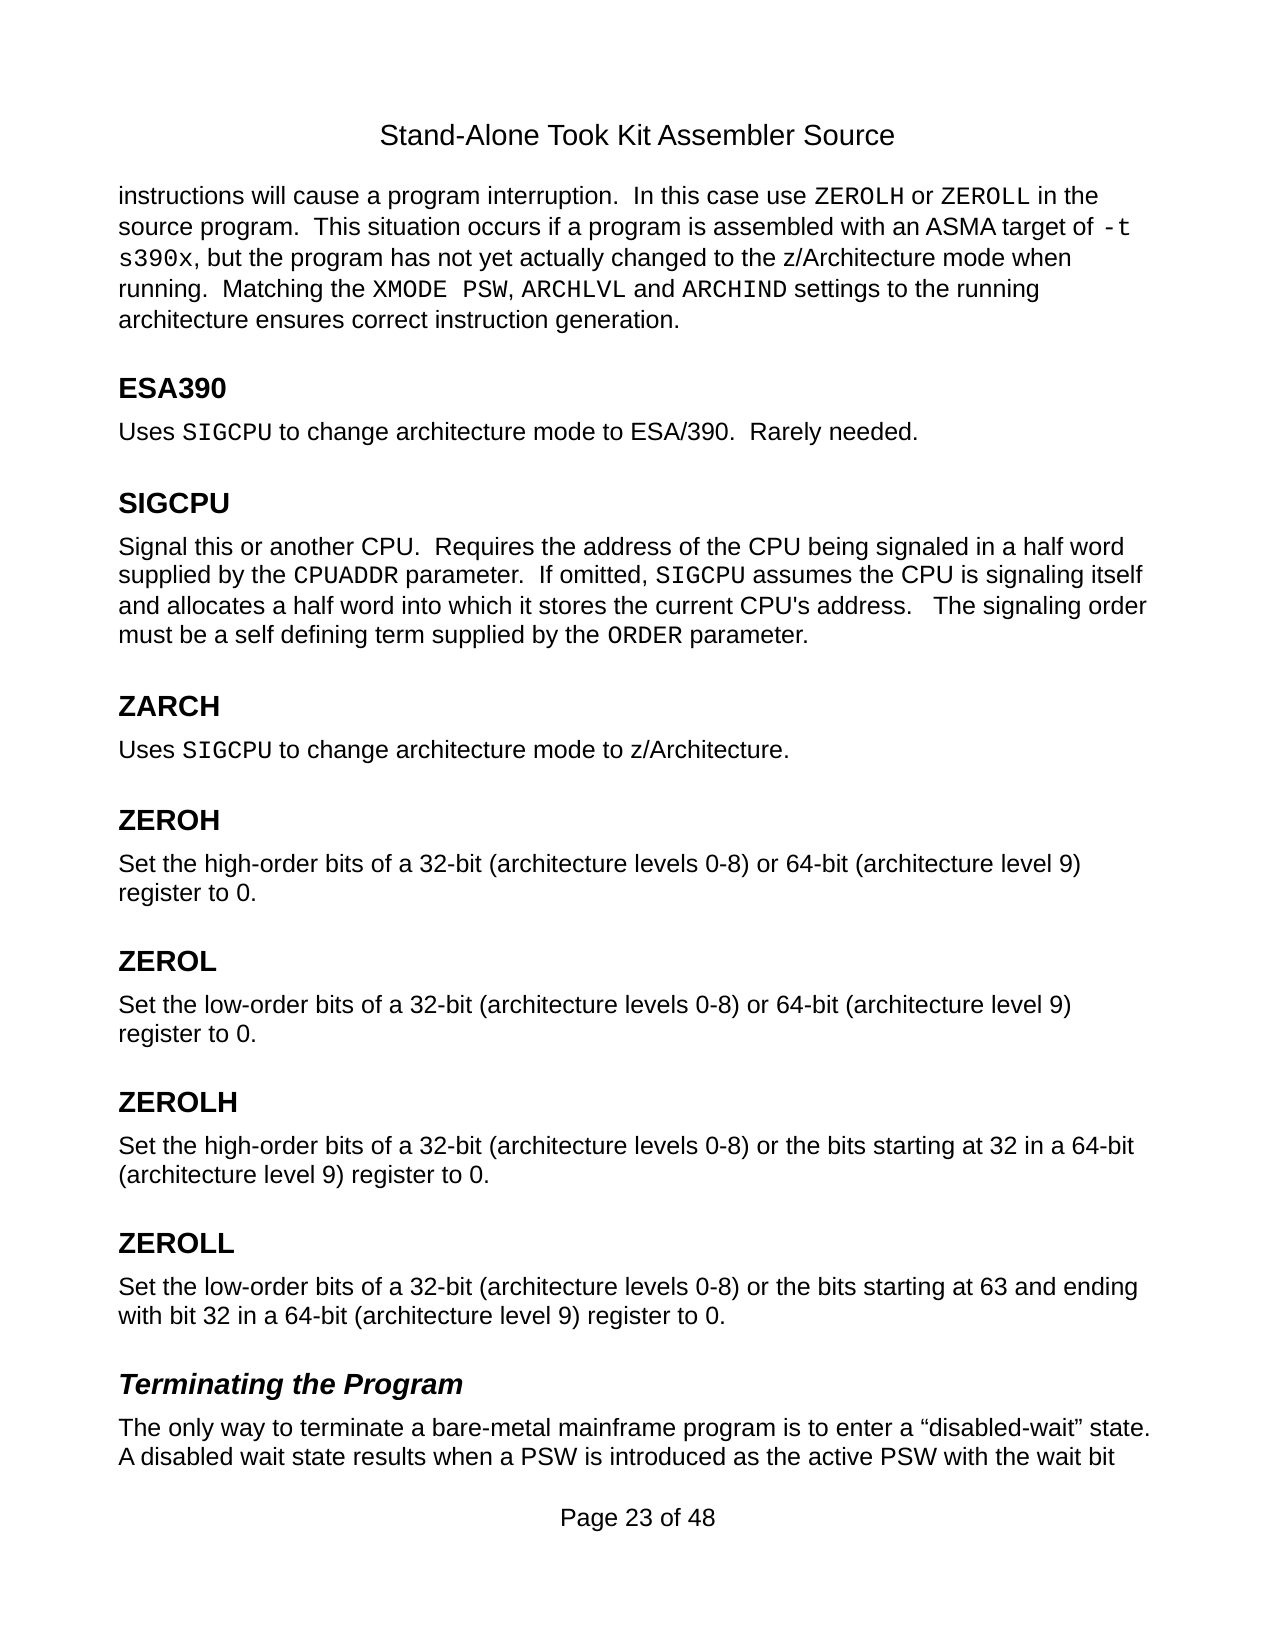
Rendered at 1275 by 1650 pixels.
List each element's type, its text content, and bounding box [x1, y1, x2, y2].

subtitle Terminating the Program [118, 1367, 1157, 1401]
text Uses SIGCPU to change architecture mode to ESA/390. Rarely needed. [118, 417, 1157, 448]
text Set the high-order bits of a 32-bit (architecture levels 0-8) or 64-bit (architecture level 9) register to 0. [118, 849, 1157, 907]
subtitle ZEROH [118, 803, 1157, 837]
subtitle ZARCH [118, 688, 1157, 722]
subtitle SIGCPU [118, 486, 1157, 519]
text The only way to terminate a bare-metal mainframe program is to enter a “disabled-wait” state. A disabled wait state results when a PSW is introduced as the active PSW with the wait bit [118, 1413, 1157, 1471]
text Set the low-order bits of a 32-bit (architecture levels 0-8) or the bits starting at 63 and ending with bit 32 in a 64-bit (architecture level 9) register to 0. [118, 1272, 1157, 1330]
text Signal this or another CPU. Requires the address of the CPU being signaled in a half word supplied by the CPUADDR parameter. If omitted, SIGCPU assumes the CPU is signaling itself and allocates a half word into which it stores the current CPU's address. The signaling order must be a self defining term supplied by the ORDER parameter. [118, 532, 1157, 651]
subtitle ZEROL [118, 944, 1157, 978]
text Set the high-order bits of a 32-bit (architecture levels 0-8) or the bits starting at 32 in a 64-bit (architecture level 9) register to 0. [118, 1131, 1157, 1189]
subtitle ZEROLL [118, 1226, 1157, 1260]
text instructions will cause a program interruption. In this case use ZEROLH or ZEROLL in the source program. This situation occurs if a program is assembled with an ASMA target of -t s390x, but the program has not yet actually changed to the z/Architecture mode when running. Matching the XMODE PSW, ARCHLVL and ARCHIND settings to the running architecture ensures correct instruction generation. [118, 181, 1157, 334]
text Uses SIGCPU to change architecture mode to z/Architecture. [118, 734, 1157, 766]
text Set the low-order bits of a 32-bit (architecture levels 0-8) or 64-bit (architecture level 9) register to 0. [118, 990, 1157, 1048]
subtitle ESA390 [118, 371, 1157, 405]
subtitle ZEROLH [118, 1085, 1157, 1119]
